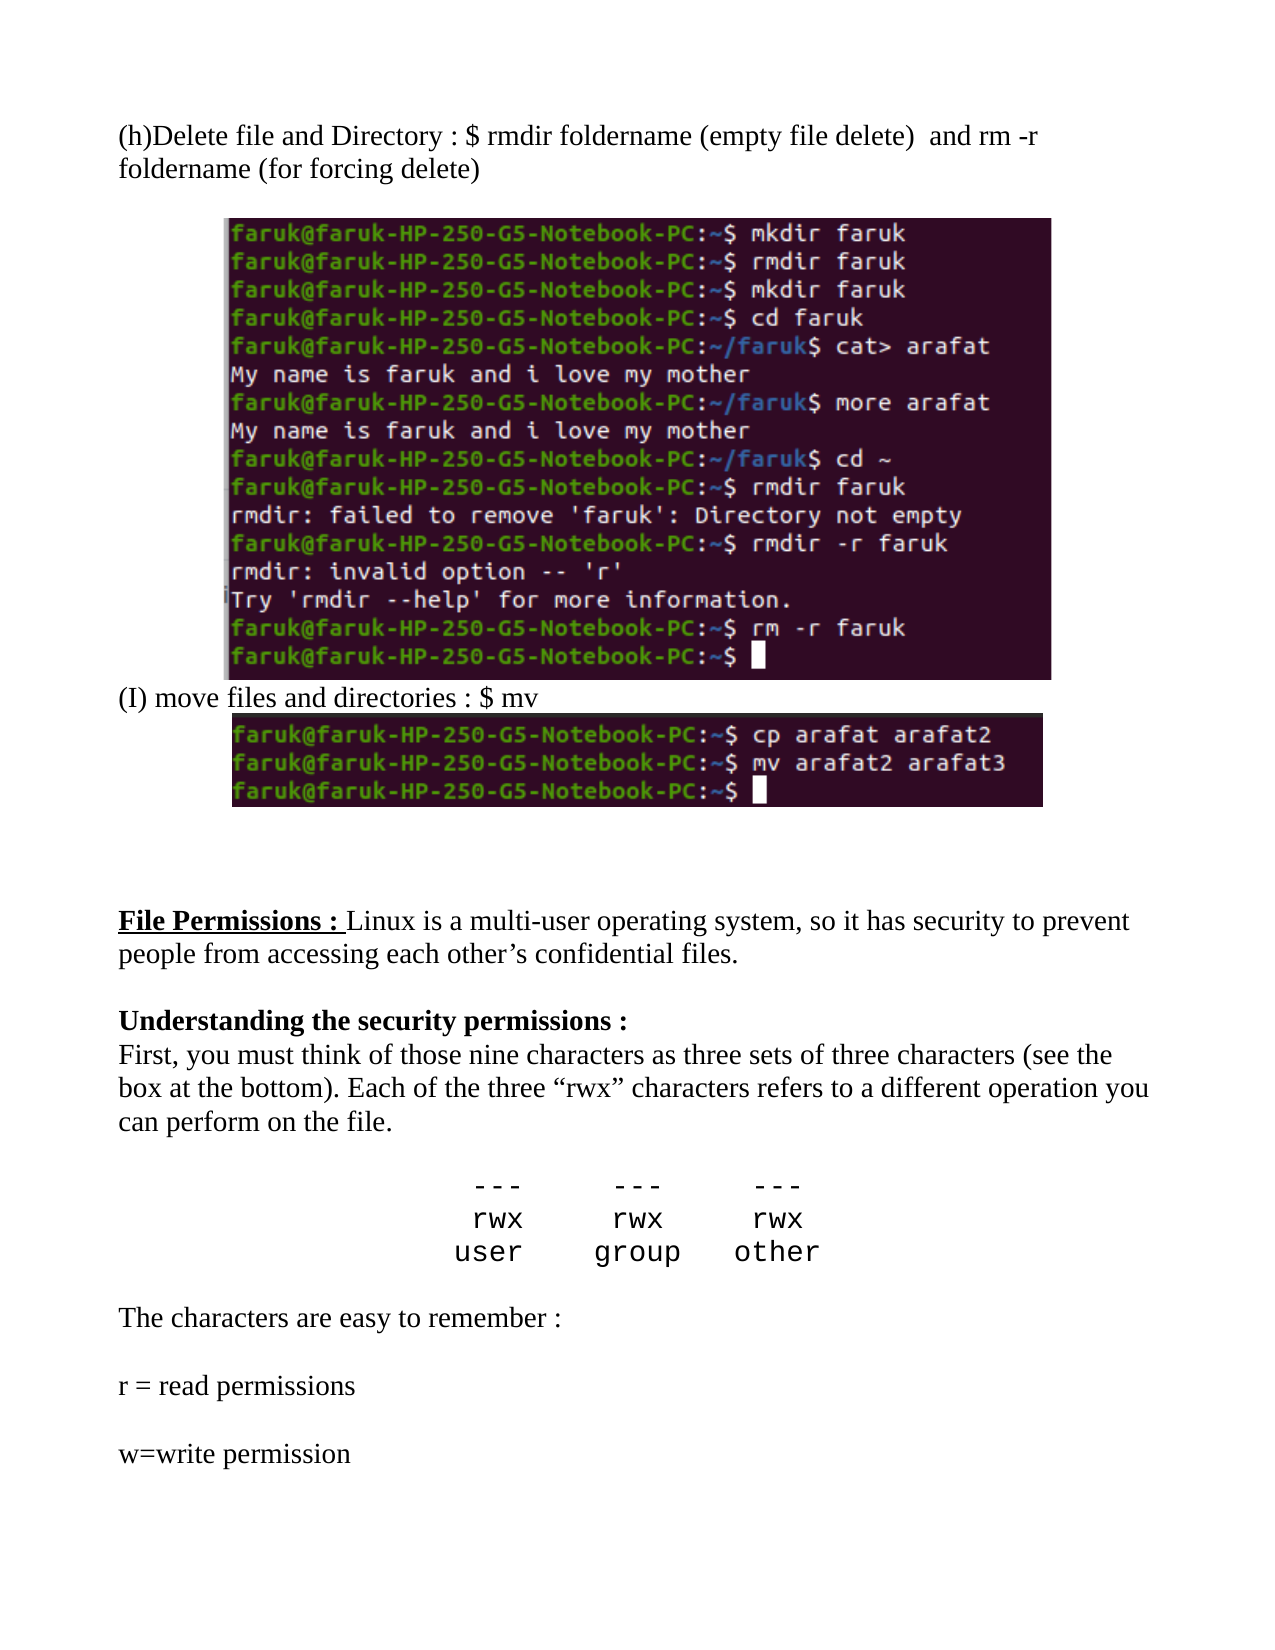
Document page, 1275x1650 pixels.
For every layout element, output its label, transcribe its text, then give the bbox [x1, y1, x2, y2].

text (I) move files and directories : $ mv [118, 219, 1157, 713]
text The characters are easy to remember : [118, 1300, 1157, 1333]
picture [232, 713, 1043, 807]
text user group other [118, 1237, 1157, 1270]
picture [223, 218, 1052, 680]
text File Permissions : Linux is a multi-user operating system, so it has security to prevent people from accessing each other’s confidential files. [118, 903, 1157, 970]
text w=write permission [118, 1436, 1157, 1469]
text r = read permissions [118, 1368, 1157, 1401]
text rwx rwx rwx [118, 1204, 1157, 1237]
text --- --- --- [118, 1171, 1157, 1204]
text Understanding the security permissions : [118, 1003, 1157, 1037]
text (h)Delete file and Directory : $ rmdir foldername (empty file delete) and rm -r foldername (for forcing delete) [118, 118, 1157, 185]
text First, you must think of those nine characters as three sets of three characters (see the box at the bottom). Each of the three “rwx” characters refers to a different operation you can perform on the file. [118, 1037, 1157, 1138]
